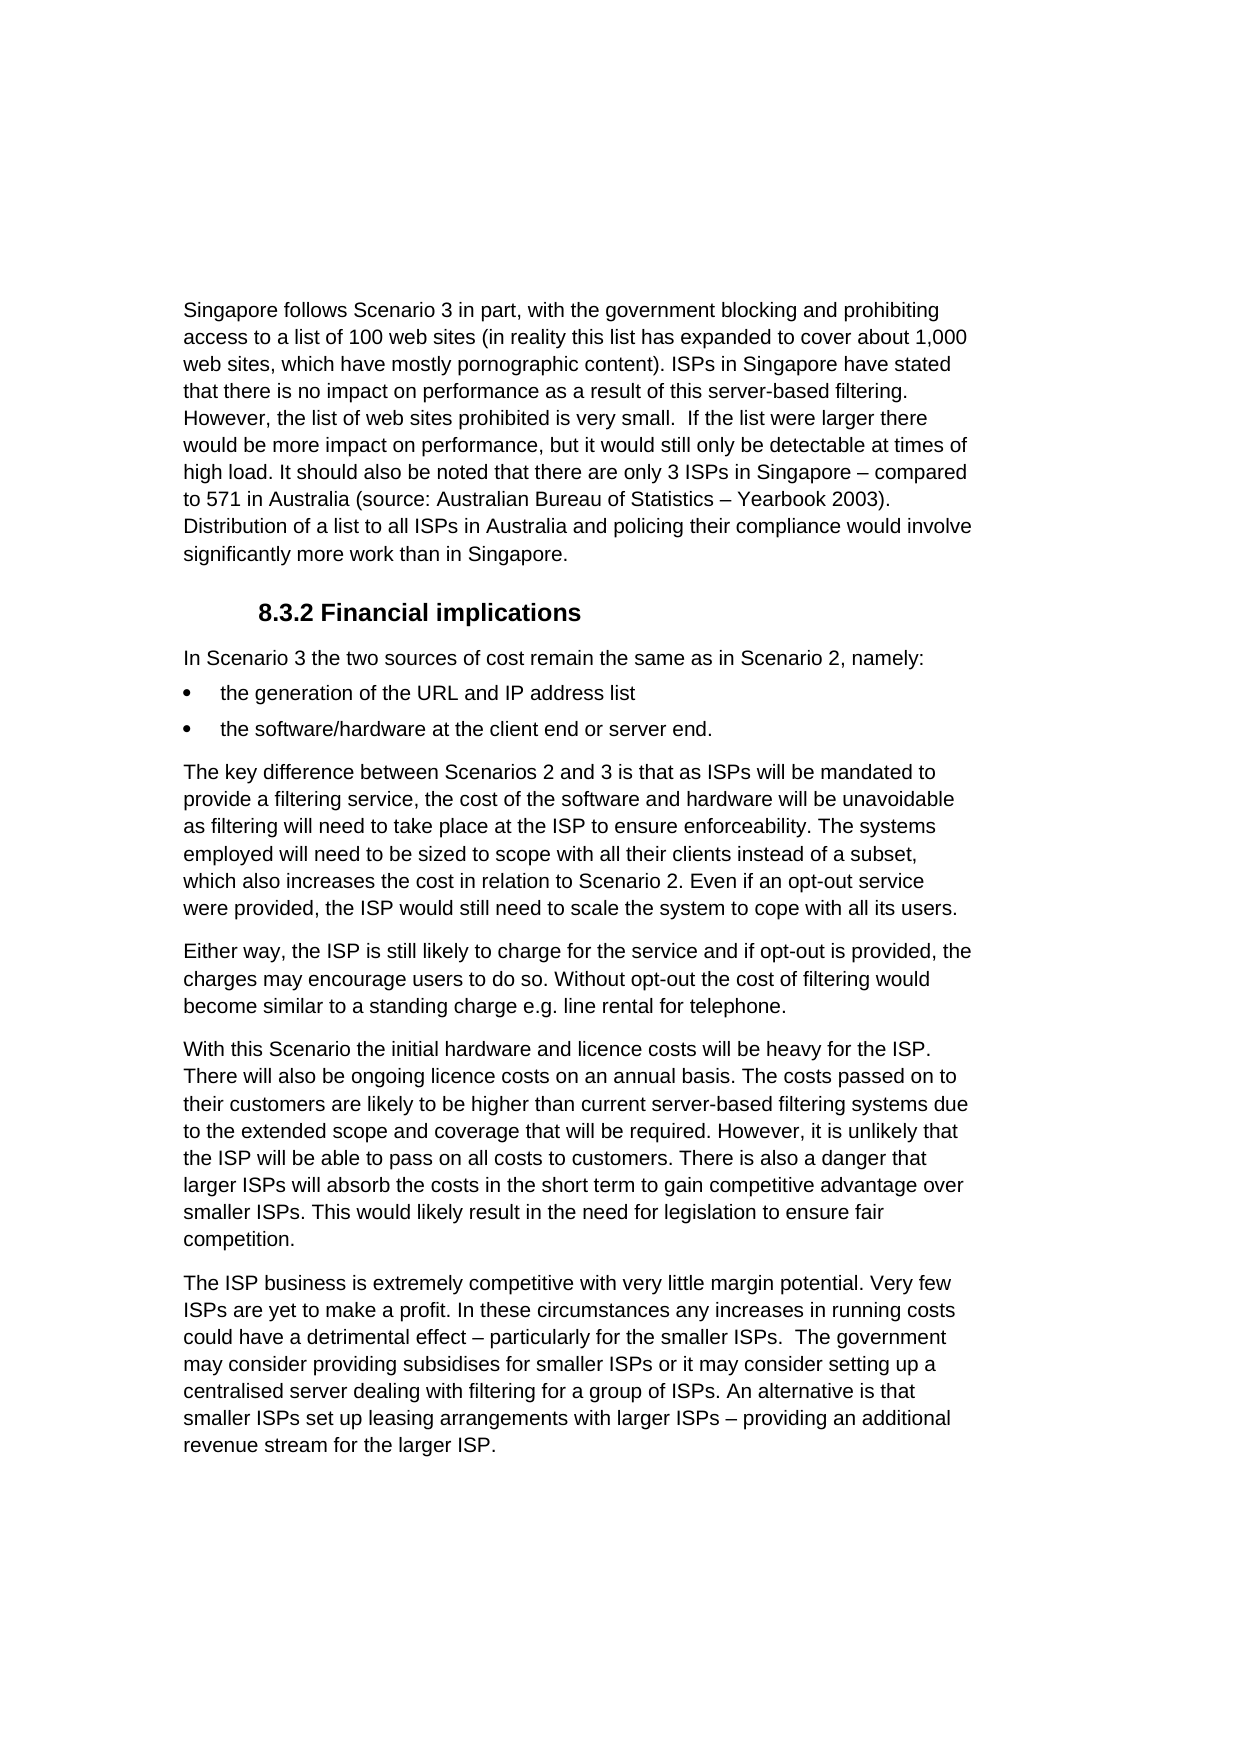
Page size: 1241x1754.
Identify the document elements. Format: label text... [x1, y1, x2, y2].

text The key difference between Scenarios 2 and 3 is that as ISPs will be mandated to provide a filtering service, the cost of the software and hardware will be unavoidable as filtering will need to take place at the ISP to ensure enforceability. The systems employed will need to be sized to scope with all their clients instead of a subset, which also increases the cost in relation to Scenario 2. Even if an opt-out service were provided, the ISP would still need to scale the system to cope with all its users. [183, 758, 975, 921]
list the software/hardware at the client end or server end. [183, 714, 975, 741]
list the generation of the URL and IP address list [183, 679, 975, 706]
text With this Scenario the initial hardware and licence costs will be heavy for the ISP. There will also be ongoing licence costs on an annual basis. The costs passed on to their customers are likely to be higher than current server-based filtering systems due to the extended scope and coverage that will be required. However, it is unlikely that the ISP will be able to pass on all costs to customers. There is also a danger that larger ISPs will absorb the costs in the short term to gain competitive advantage over smaller ISPs. This would likely result in the need for legislation to ensure fair competition. [183, 1035, 975, 1252]
text The ISP business is extremely competitive with very little margin potential. Very few ISPs are yet to make a profit. In these circumstances any increases in running costs could have a detrimental effect – particularly for the smaller ISPs. The government may consider providing subsidises for smaller ISPs or it may consider setting up a centralised server dealing with filtering for a group of ISPs. An alternative is that smaller ISPs set up leasing arrangements with larger ISPs – providing an additional revenue stream for the larger ISP. [183, 1268, 975, 1458]
subtitle 8.3.2 Financial implications [183, 598, 975, 627]
text Singapore follows Scenario 3 in part, with the government blocking and prohibiting access to a list of 100 web sites (in reality this list has expanded to cover about 1,000 web sites, which have mostly pornographic content). ISPs in Singapore have stated that there is no impact on performance as a result of this server-based filtering. However, the list of web sites prohibited is very small. If the list were larger there would be more impact on performance, but it would still only be detectable at times of high load. It should also be noted that there are only 3 ISPs in Singapore – compared to 571 in Australia (source: Australian Bureau of Statistics – Yearbook 2003). Distribution of a list to all ISPs in Australia and policing their compliance would involve significantly more work than in Singapore. [183, 296, 975, 566]
text In Scenario 3 the two sources of cost remain the same as in Scenario 2, namely: [183, 643, 975, 671]
text Either way, the ISP is still likely to charge for the service and if opt-out is provided, the charges may encourage users to do so. Without opt-out the cost of filtering would become similar to a standing charge e.g. line rental for telephone. [183, 937, 975, 1018]
